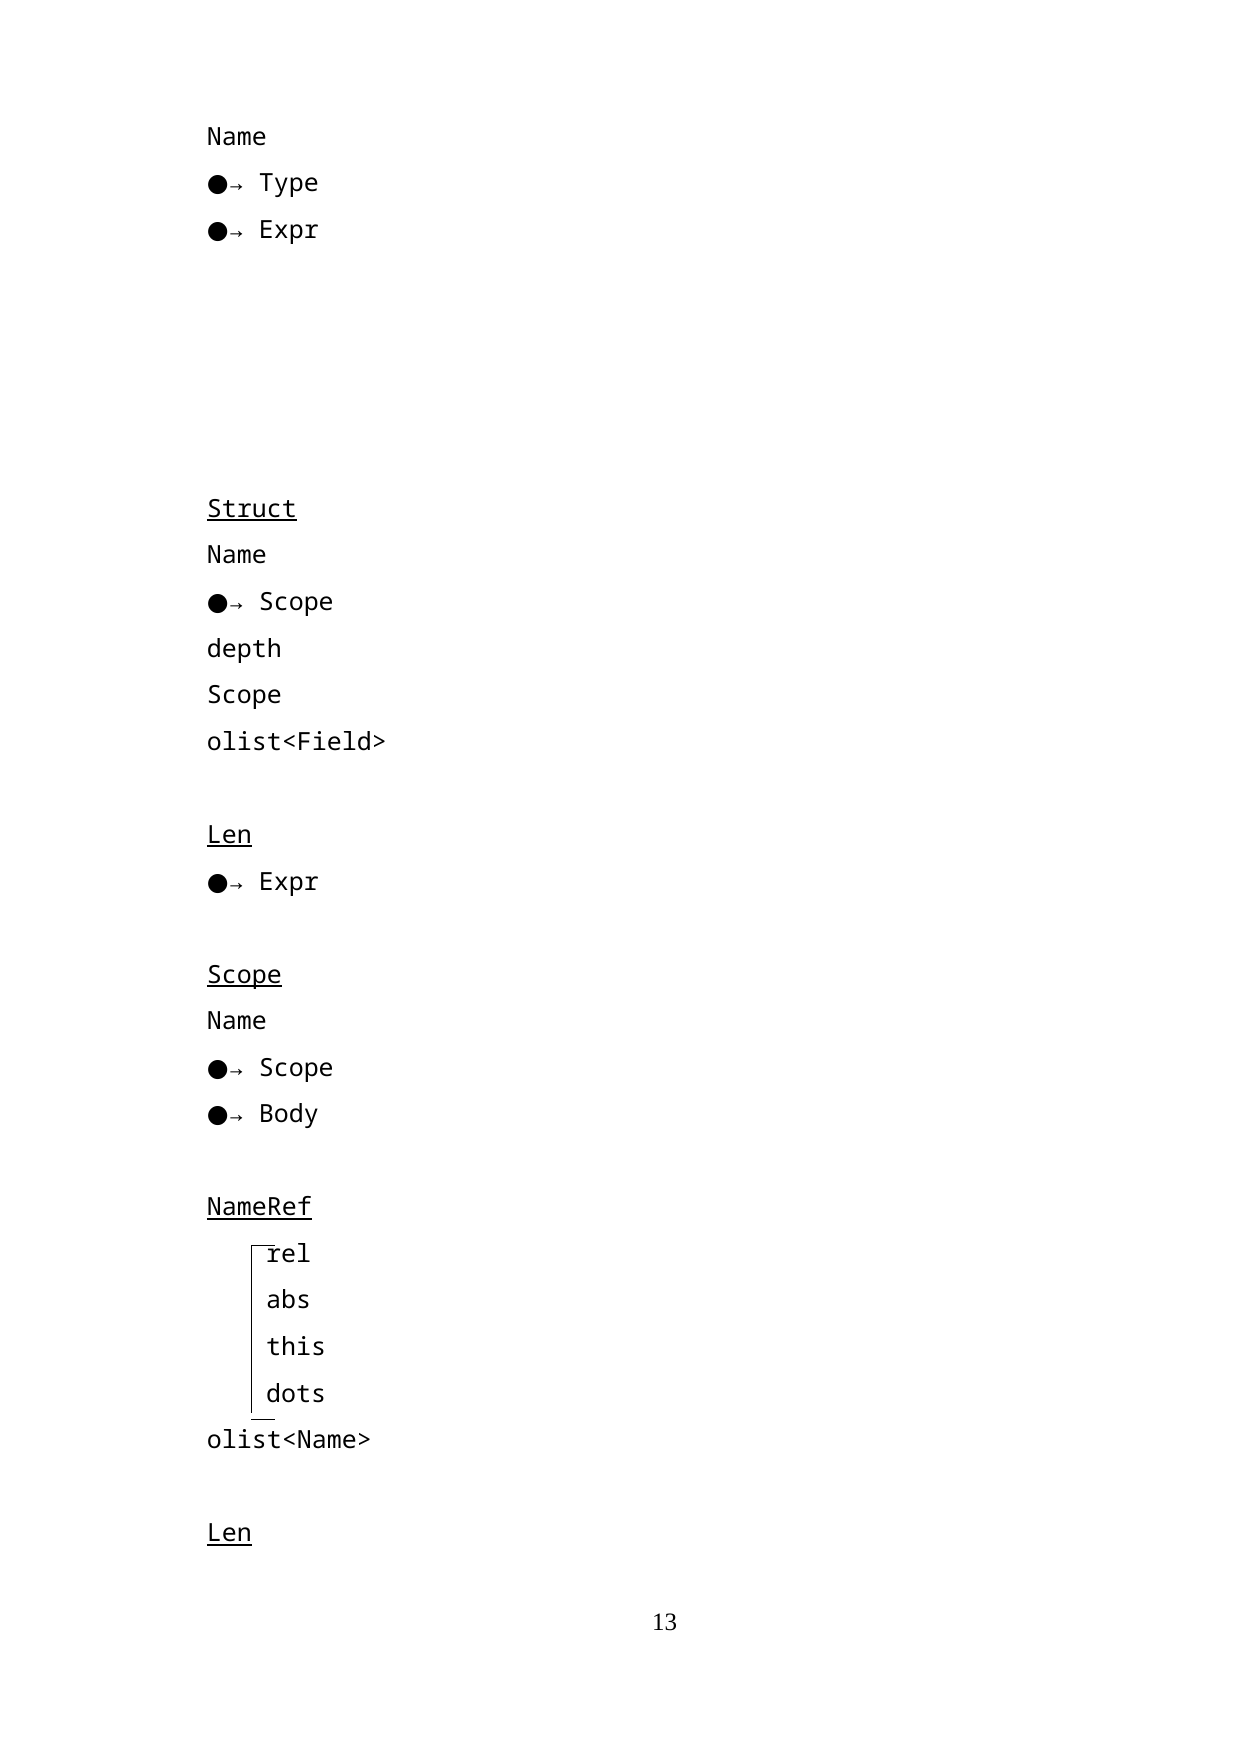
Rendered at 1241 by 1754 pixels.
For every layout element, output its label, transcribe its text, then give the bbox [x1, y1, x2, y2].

text ●→ Scope [118, 584, 1122, 618]
text olist<Field> [118, 723, 1122, 757]
text olist<Name> [118, 1422, 1122, 1456]
text Scope [118, 677, 1122, 711]
text rel [118, 1236, 1122, 1270]
text Len [118, 1515, 1122, 1549]
text abs [252, 1282, 1122, 1316]
text Name [118, 537, 1122, 571]
text ●→ Type [118, 165, 1122, 199]
text ●→ Body [118, 1096, 1122, 1130]
text NameRef [118, 1189, 1122, 1223]
text ●→ Scope [118, 1049, 1122, 1083]
text Name [118, 118, 1122, 152]
text Len [118, 817, 1122, 851]
text this [252, 1329, 1122, 1363]
text dots [252, 1375, 1122, 1409]
text [118, 1375, 251, 1409]
text depth [118, 630, 1122, 664]
text Scope [118, 956, 1122, 990]
text ●→ Expr [118, 863, 1122, 897]
text [118, 1282, 251, 1316]
text ●→ Expr [118, 211, 1122, 245]
text Struct [118, 491, 1122, 525]
text [118, 1329, 251, 1363]
text Name [118, 1003, 1122, 1037]
